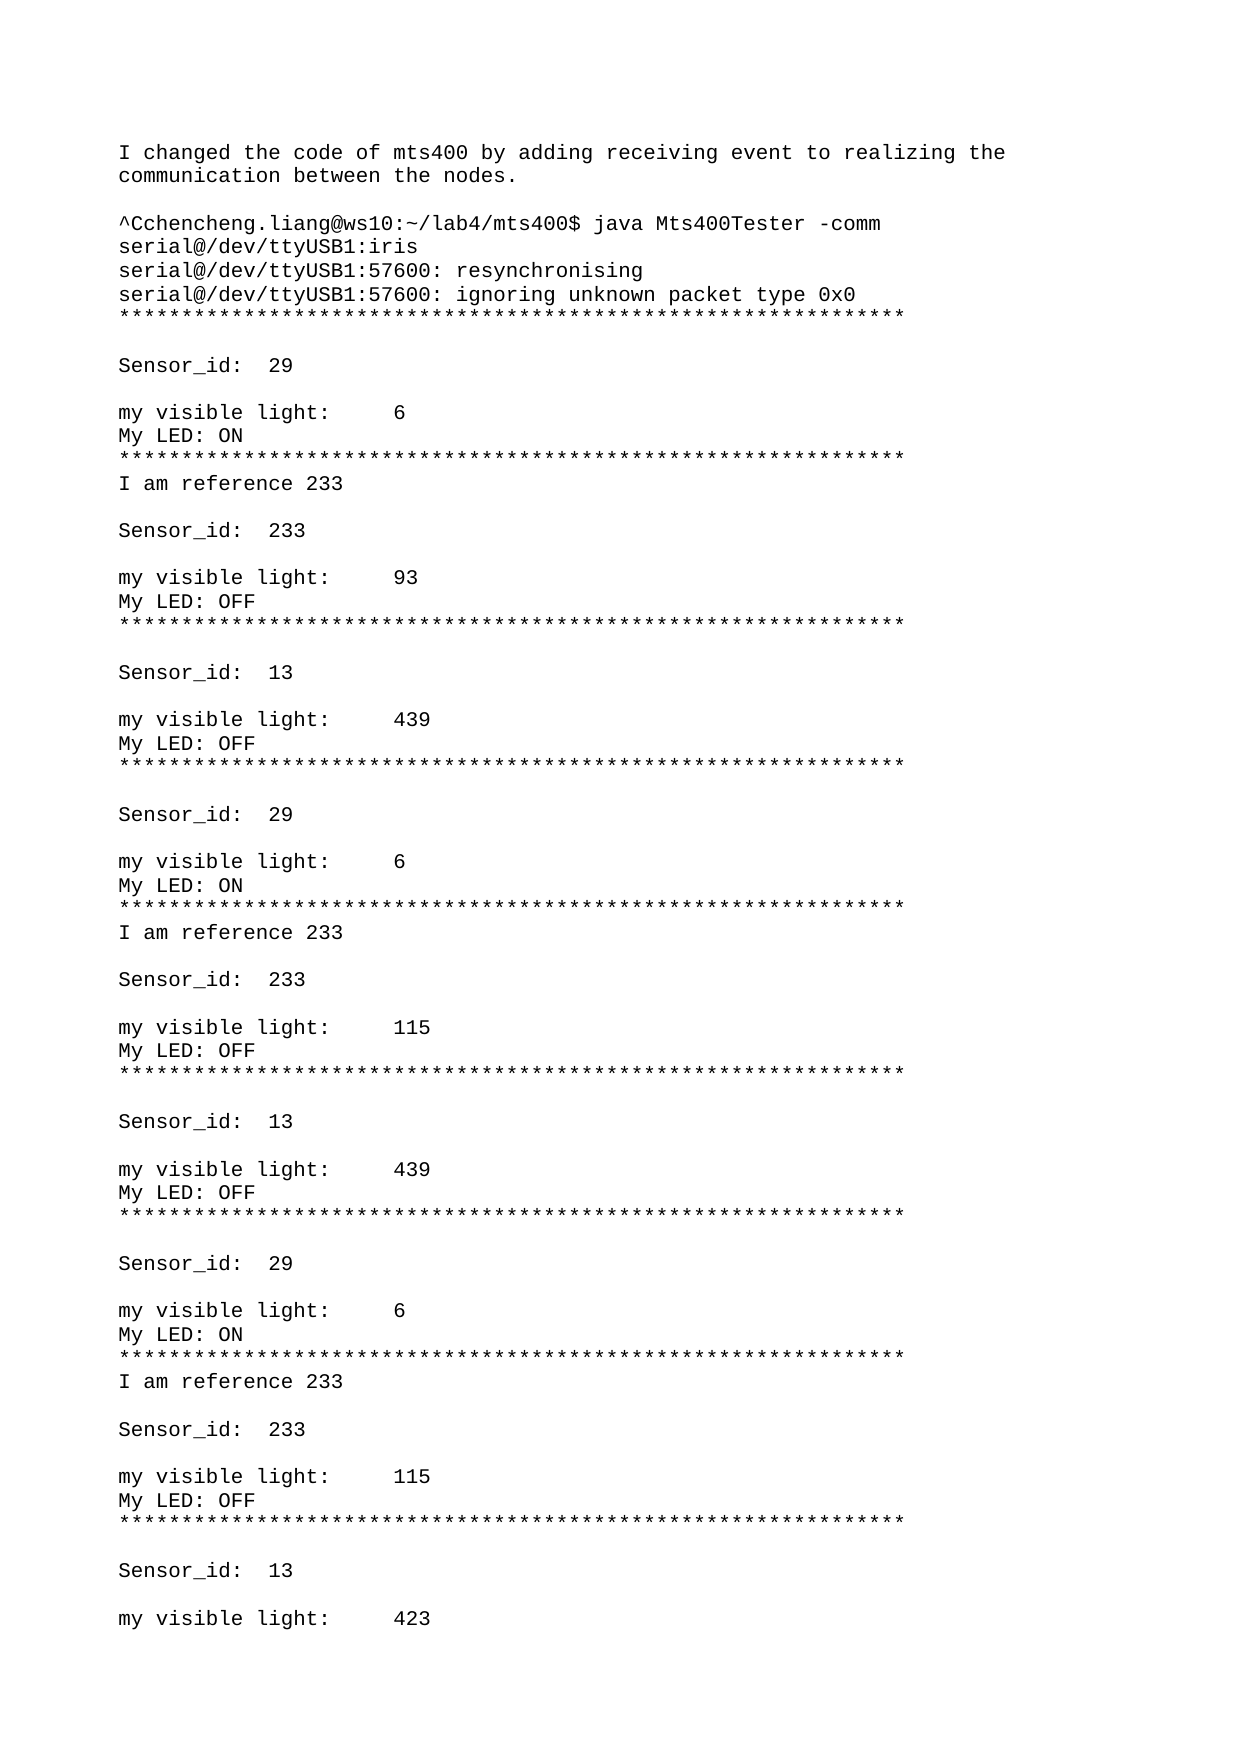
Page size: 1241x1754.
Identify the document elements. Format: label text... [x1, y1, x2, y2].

text Sensor_id: 29 [118, 1253, 1122, 1277]
text *************************************************************** [118, 1348, 1122, 1371]
text Sensor_id: 233 [118, 969, 1122, 993]
text *************************************************************** [118, 449, 1122, 473]
text Sensor_id: 29 [118, 354, 1122, 378]
text Sensor_id: 233 [118, 1419, 1122, 1442]
text *************************************************************** [118, 307, 1122, 331]
text my visible light: 6 [118, 1300, 1122, 1324]
text *************************************************************** [118, 1513, 1122, 1537]
text I am reference 233 [118, 922, 1122, 946]
text ^Cchencheng.liang@ws10:~/lab4/mts400$ java Mts400Tester -comm serial@/dev/ttyUSB1:iris [118, 213, 1122, 260]
text my visible light: 115 [118, 1017, 1122, 1040]
text my visible light: 93 [118, 567, 1122, 591]
text I changed the code of mts400 by adding receiving event to realizing the communication between the nodes. [118, 142, 1122, 189]
text My LED: OFF [118, 1182, 1122, 1206]
text I am reference 233 [118, 1371, 1122, 1395]
text Sensor_id: 13 [118, 1111, 1122, 1135]
text Sensor_id: 13 [118, 662, 1122, 686]
text *************************************************************** [118, 1064, 1122, 1088]
text my visible light: 115 [118, 1466, 1122, 1489]
text serial@/dev/ttyUSB1:57600: ignoring unknown packet type 0x0 [118, 284, 1122, 307]
text My LED: ON [118, 875, 1122, 898]
text my visible light: 6 [118, 851, 1122, 875]
text my visible light: 439 [118, 1158, 1122, 1182]
text *************************************************************** [118, 757, 1122, 780]
text serial@/dev/ttyUSB1:57600: resynchronising [118, 260, 1122, 284]
text my visible light: 6 [118, 402, 1122, 426]
text I am reference 233 [118, 473, 1122, 496]
text My LED: OFF [118, 1040, 1122, 1064]
text Sensor_id: 29 [118, 804, 1122, 827]
text *************************************************************** [118, 898, 1122, 922]
text My LED: ON [118, 1324, 1122, 1348]
text my visible light: 423 [118, 1608, 1122, 1631]
text Sensor_id: 233 [118, 520, 1122, 544]
text My LED: OFF [118, 733, 1122, 757]
text *************************************************************** [118, 1206, 1122, 1229]
text Sensor_id: 13 [118, 1561, 1122, 1584]
text My LED: OFF [118, 591, 1122, 615]
text my visible light: 439 [118, 709, 1122, 733]
text *************************************************************** [118, 615, 1122, 638]
text My LED: OFF [118, 1489, 1122, 1513]
text My LED: ON [118, 426, 1122, 449]
